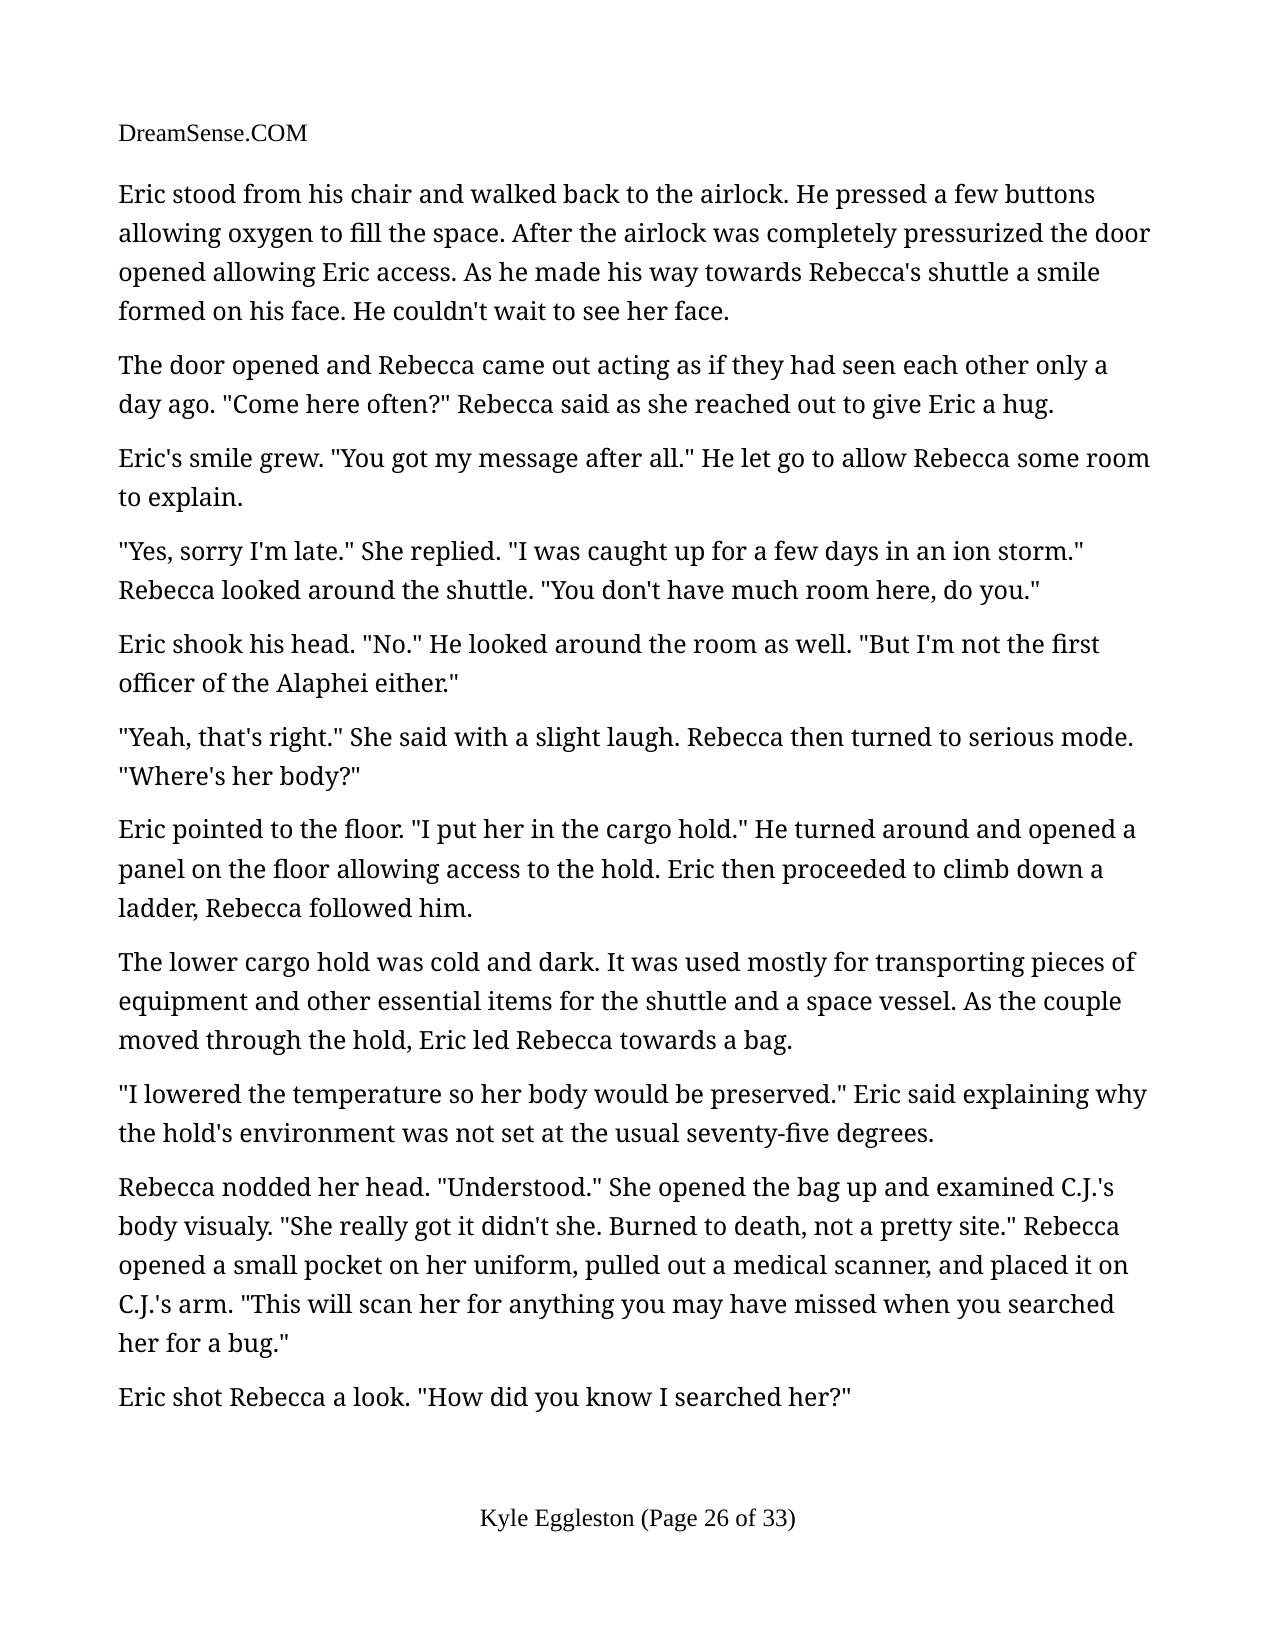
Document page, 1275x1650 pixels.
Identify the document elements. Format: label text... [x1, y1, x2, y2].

text Eric pointed to the floor. "I put her in the cargo hold." He turned around and opened a panel on the floor allowing access to the hold. Eric then proceeded to climb down a ladder, Rebecca followed him. [118, 812, 1157, 924]
text Eric's smile grew. "You got my message after all." He let go to allow Rebecca some room to explain. [118, 441, 1157, 514]
text The lower cargo hold was cold and dark. It was used mostly for transporting pieces of equipment and other essential items for the shuttle and a space vessel. As the couple moved through the hold, Eric led Rebecca towards a bag. [118, 944, 1157, 1057]
text The door opened and Rebecca came out acting as if they had seen each other only a day ago. "Come here often?" Rebecca said as she reached out to give Eric a hug. [118, 348, 1157, 421]
text "Yeah, that's right." She said with a slight laugh. Rebecca then turned to serious mode. "Where's her body?" [118, 719, 1157, 792]
text Eric stood from his chair and walked back to the airlock. He pressed a few buttons allowing oxygen to fill the space. After the airlock was completely pressurized the door opened allowing Eric access. As he made his way towards Rebecca's shuttle a smile formed on his face. He couldn't wait to see her face. [118, 176, 1157, 328]
text Eric shook his head. "No." He looked around the room as well. "But I'm not the first officer of the Alaphei either." [118, 626, 1157, 699]
text Rebecca nodded her head. "Understood." She opened the bag up and examined C.J.'s body visualy. "She really got it didn't she. Burned to death, not a pretty site." Rebecca opened a small pocket on her uniform, pulled out a medical scanner, and placed it on C.J.'s arm. "This will scan her for anything you may have missed when you searched her for a bug." [118, 1169, 1157, 1360]
text "Yes, sorry I'm late." She replied. "I was caught up for a few days in an ion storm." Rebecca looked around the shuttle. "You don't have much room here, do you." [118, 533, 1157, 607]
text "I lowered the temperature so her body would be preserved." Eric said explaining why the hold's environment was not set at the usual seventy-five degrees. [118, 1076, 1157, 1149]
text Eric shot Rebecca a look. "How did you know I searched her?" [118, 1380, 1157, 1414]
